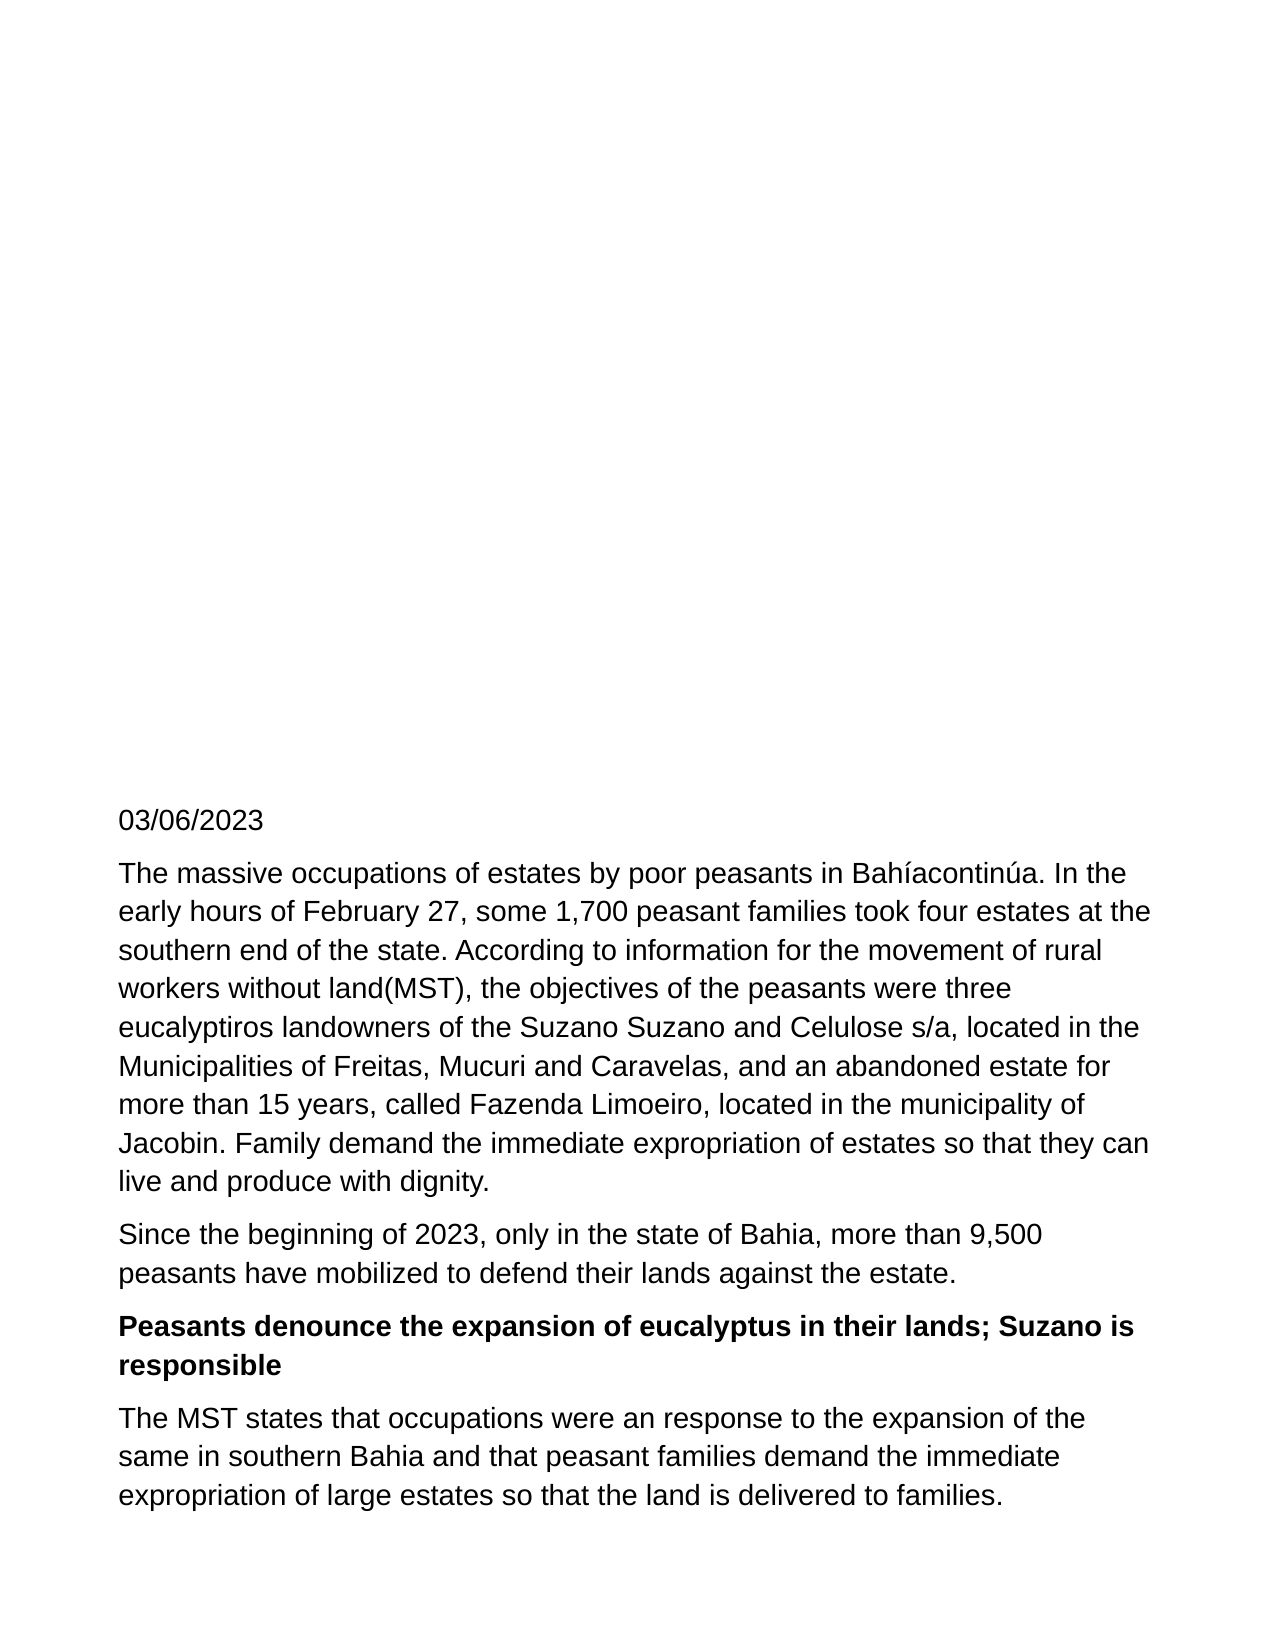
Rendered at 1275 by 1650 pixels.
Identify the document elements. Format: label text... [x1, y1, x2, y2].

text 03/06/2023 [118, 118, 1157, 836]
text Since the beginning of 2023, only in the state of Bahia, more than 9,500 peasants have mobilized to defend their lands against the estate. [118, 1217, 1157, 1289]
text The MST states that occupations were an response to the expansion of the same in southern Bahia and that peasant families demand the immediate expropriation of large estates so that the land is delivered to families. [118, 1401, 1157, 1511]
text The massive occupations of estates by poor peasants in Bahíacontinúa. In the early hours of February 27, some 1,700 peasant families took four estates at the southern end of the state. According to information for the movement of rural workers without land(MST), the objectives of the peasants were three eucalyptiros landowners of the Suzano Suzano and Celulose s/a, located in the Municipalities of Freitas, Mucuri and Caravelas, and an abandoned estate for more than 15 years, called Fazenda Limoeiro, located in the municipality of Jacobin. Family demand the immediate expropriation of estates so that they can live and produce with dignity. [118, 856, 1157, 1198]
text Peasants denounce the expansion of eucalyptus in their lands; Suzano is responsible [118, 1309, 1157, 1381]
